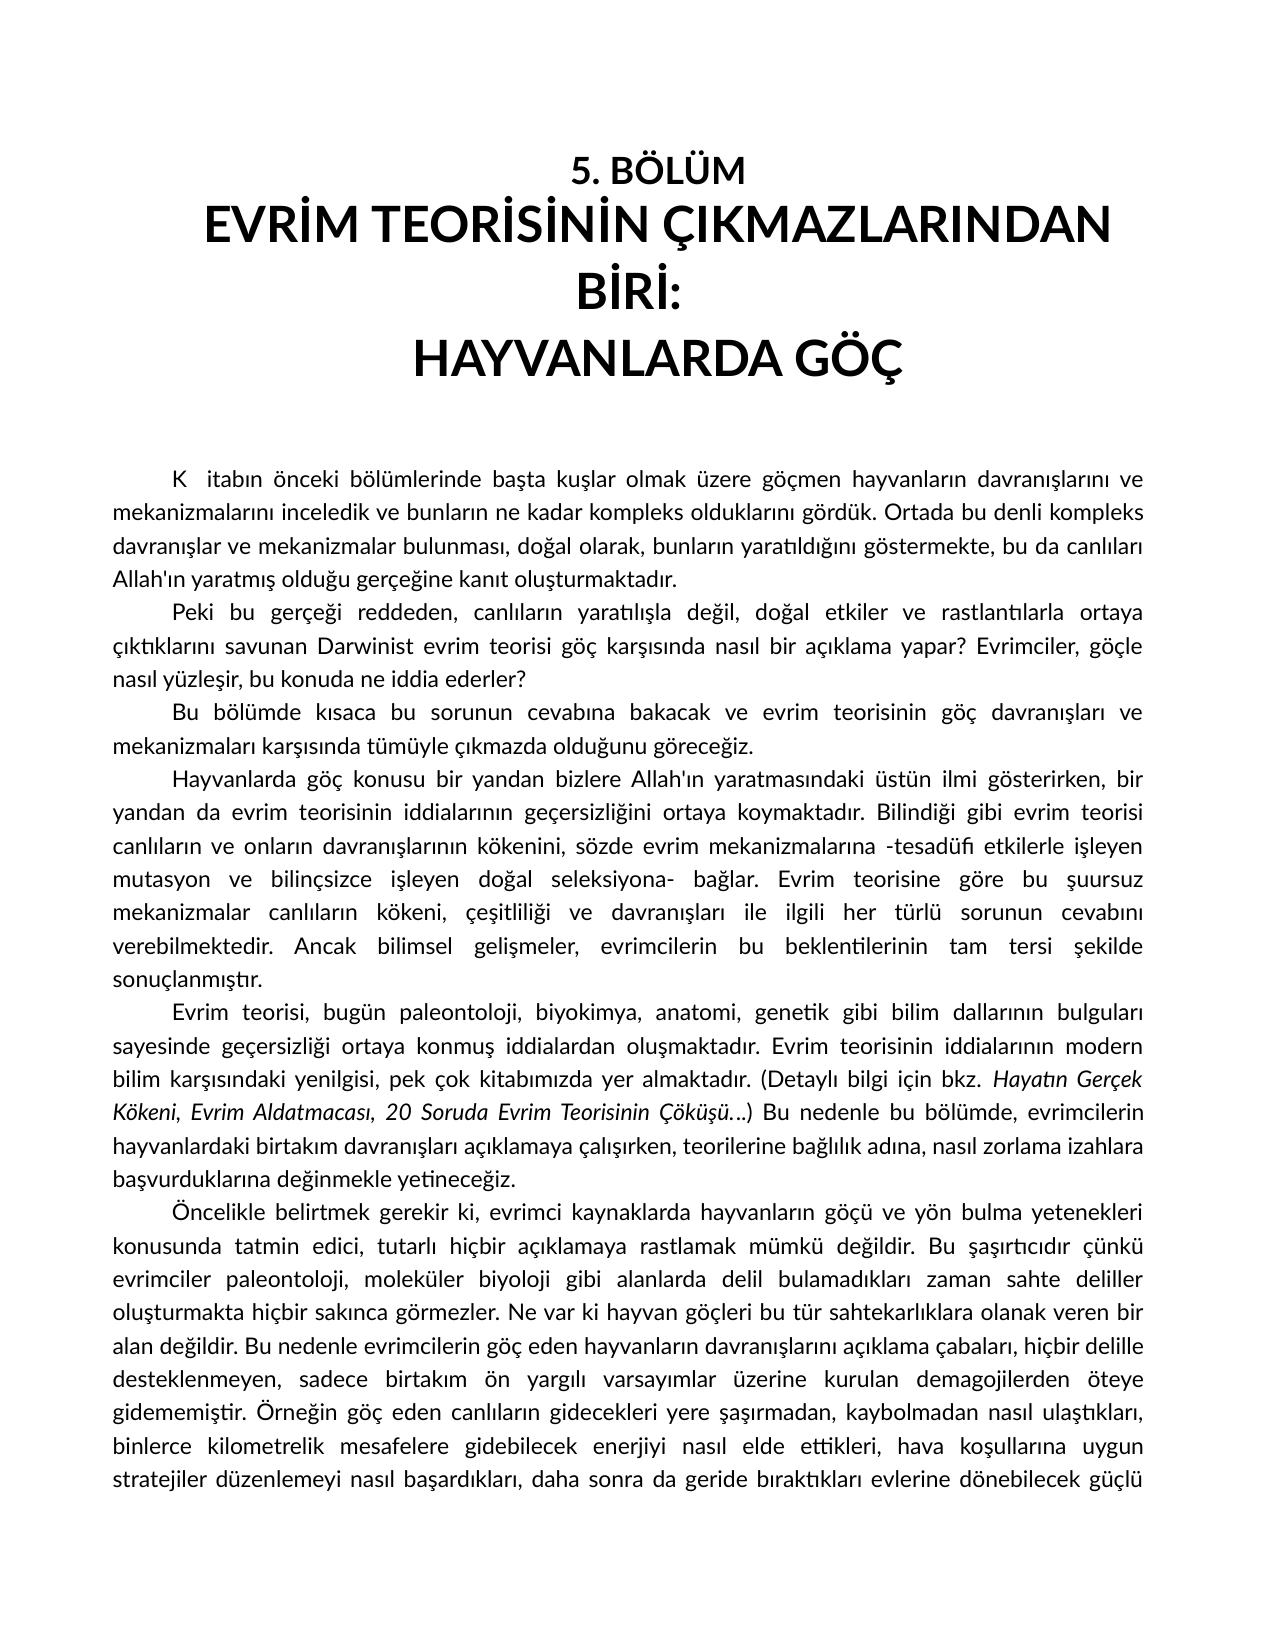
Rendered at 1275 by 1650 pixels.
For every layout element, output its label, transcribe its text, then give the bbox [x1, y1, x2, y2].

text Peki bu gerçeği reddeden, canlıların yaratılışla değil, doğal etkiler ve rastlantılarla ortaya çıktıklarını savunan Darwinist evrim teorisi göç karşısında nasıl bir açıklama yapar? Evrimciler, göçle nasıl yüzleşir, bu konuda ne iddia ederler? [112, 594, 1145, 694]
text Kitabın önceki bölümlerinde başta kuşlar olmak üzere göçmen hayvanların davranışlarını ve mekanizmalarını inceledik ve bunların ne kadar kompleks olduklarını gördük. Ortada bu denli kompleks davranışlar ve mekanizmalar bulunması, doğal olarak, bunların yaratıldığını göstermekte, bu da canlıları Allah'ın yaratmış olduğu gerçeğine kanıt oluşturmaktadır. [112, 461, 1145, 594]
text HAYVANLARDA GÖÇ [112, 327, 1145, 394]
text Evrim teorisi, bugün paleontoloji, biyokimya, anatomi, genetik gibi bilim dallarının bulguları sayesinde geçersizliği ortaya konmuş iddialardan oluşmaktadır. Evrim teorisinin iddialarının modern bilim karşısındaki yenilgisi, pek çok kitabımızda yer almaktadır. (Detaylı bilgi için bkz. Hayatın Gerçek Kökeni, Evrim Aldatmacası, 20 Soruda Evrim Teorisinin Çöküşü...) Bu nedenle bu bölümde, evrimcilerin hayvanlardaki birtakım davranışları açıklamaya çalışırken, teorilerine bağlılık adına, nasıl zorlama izahlara başvurduklarına değinmekle yetineceğiz. [112, 994, 1145, 1194]
text Öncelikle belirtmek gerekir ki, evrimci kaynaklarda hayvanların göçü ve yön bulma yetenekleri konusunda tatmin edici, tutarlı hiçbir açıklamaya rastlamak mümkü değildir. Bu şaşırtıcıdır çünkü evrimciler paleontoloji, moleküler biyoloji gibi alanlarda delil bulamadıkları zaman sahte deliller oluşturmakta hiçbir sakınca görmezler. Ne var ki hayvan göçleri bu tür sahtekarlıklara olanak veren bir alan değildir. Bu nedenle evrimcilerin göç eden hayvanların davranışlarını açıklama çabaları, hiçbir delille desteklenmeyen, sadece birtakım ön yargılı varsayımlar üzerine kurulan demagojilerden öteye gidememiştir. Örneğin göç eden canlıların gidecekleri yere şaşırmadan, kaybolmadan nasıl ulaştıkları, binlerce kilometrelik mesafelere gidebilecek enerjiyi nasıl elde ettikleri, hava koşullarına uygun stratejiler düzenlemeyi nasıl başardıkları, daha sonra da geride bıraktıkları evlerine dönebilecek güçlü [112, 1194, 1145, 1494]
text 5. BÖLÜM [112, 148, 1145, 193]
text Hayvanlarda göç konusu bir yandan bizlere Allah'ın yaratmasındaki üstün ilmi gösterirken, bir yandan da evrim teorisinin iddialarının geçersizliğini ortaya koymaktadır. Bilindiği gibi evrim teorisi canlıların ve onların davranışlarının kökenini, sözde evrim mekanizmalarına -tesadüfi etkilerle işleyen mutasyon ve bilinçsizce işleyen doğal seleksiyona- bağlar. Evrim teorisine göre bu şuursuz mekanizmalar canlıların kökeni, çeşitliliği ve davranışları ile ilgili her türlü sorunun cevabını verebilmektedir. Ancak bilimsel gelişmeler, evrimcilerin bu beklentilerinin tam tersi şekilde sonuçlanmıştır. [112, 761, 1145, 994]
text EVRİM TEORİSİNİN ÇIKMAZLARINDAN BİRİ: [112, 193, 1145, 327]
text Bu bölümde kısaca bu sorunun cevabına bakacak ve evrim teorisinin göç davranışları ve mekanizmaları karşısında tümüyle çıkmazda olduğunu göreceğiz. [112, 694, 1145, 761]
